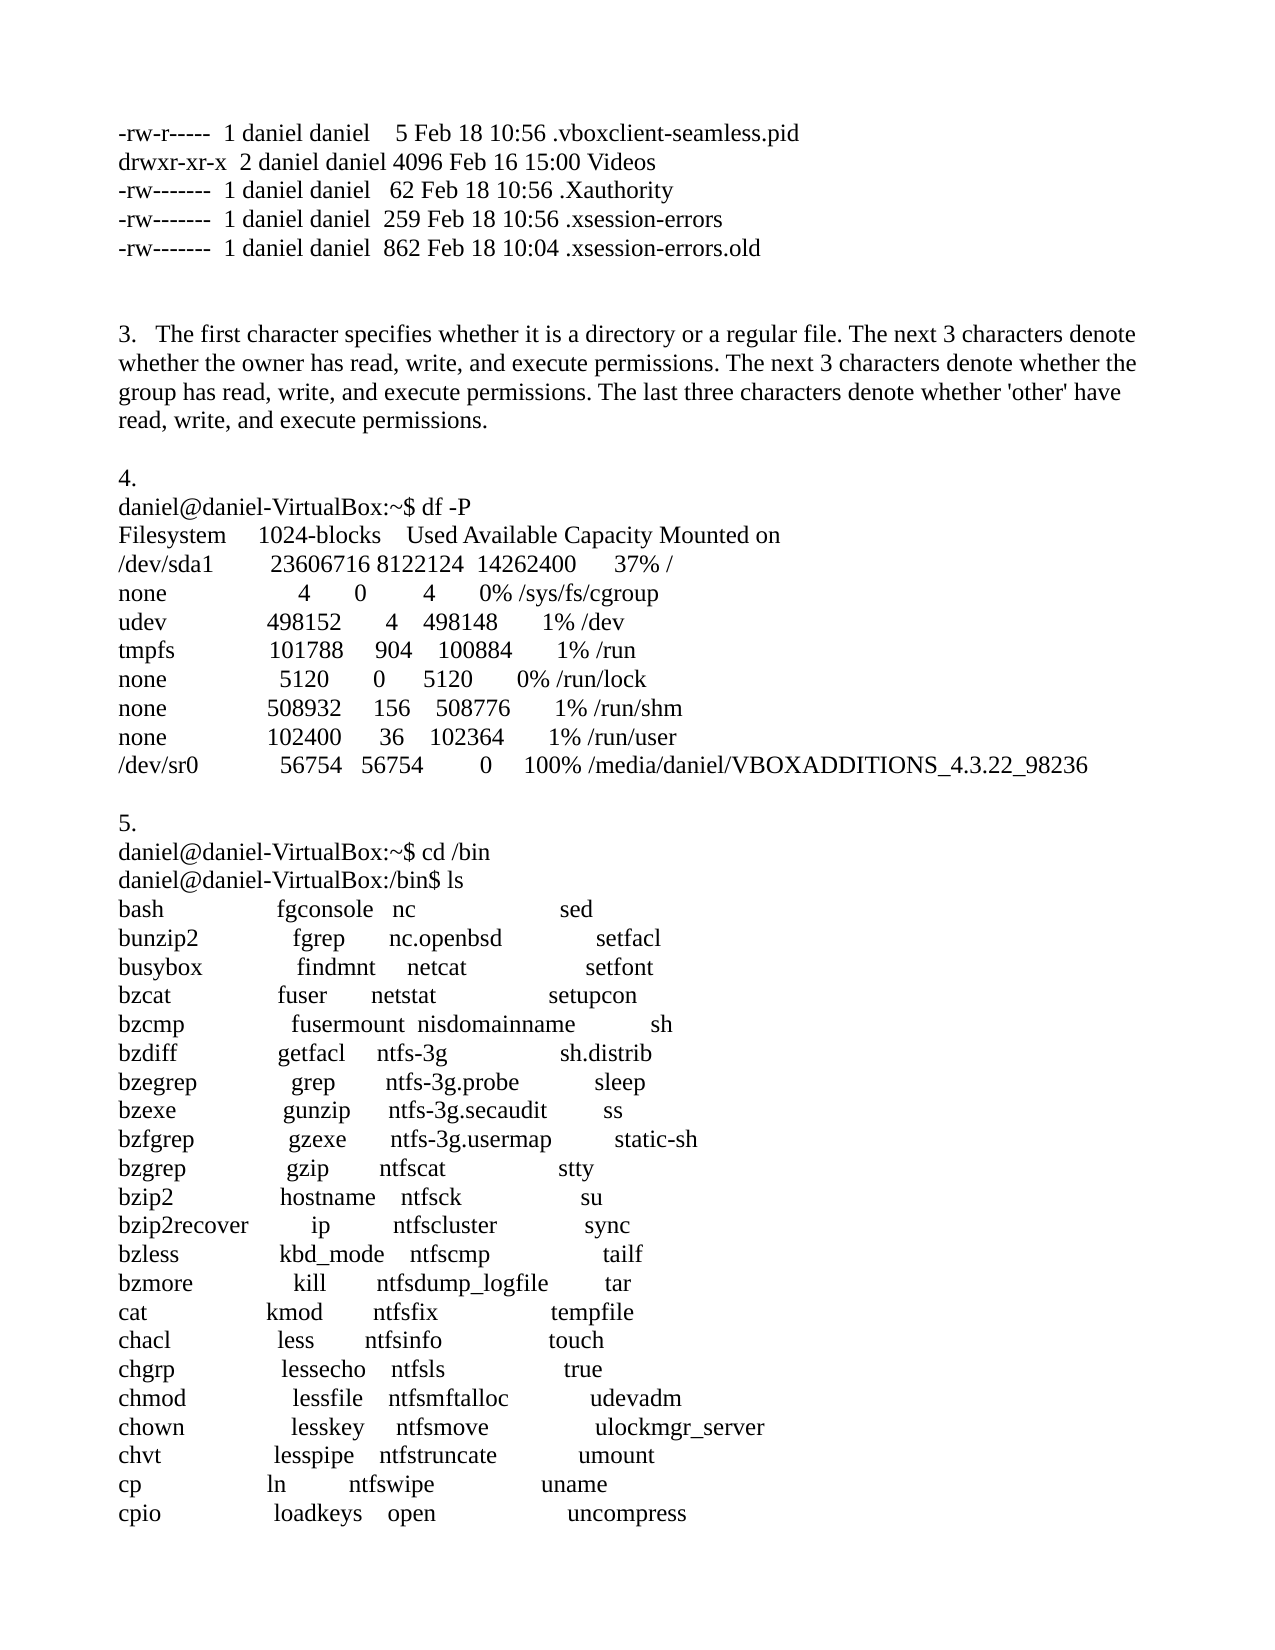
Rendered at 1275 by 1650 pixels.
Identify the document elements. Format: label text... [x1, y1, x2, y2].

text 3. The first character specifies whether it is a directory or a regular file. The next 3 characters denote whether the owner has read, write, and execute permissions. The next 3 characters denote whether the group has read, write, and execute permissions. The last three characters denote whether 'other' have read, write, and execute permissions. [118, 319, 1157, 434]
text bzdiff getfacl ntfs-3g sh.distrib [118, 1038, 1157, 1067]
text daniel@daniel-VirtualBox:~$ cd /bin [118, 837, 1157, 866]
text 5. [118, 808, 1157, 837]
text cpio loadkeys open uncompress [118, 1498, 1157, 1527]
text cat kmod ntfsfix tempfile [118, 1297, 1157, 1326]
text bzexe gunzip ntfs-3g.secaudit ss [118, 1096, 1157, 1124]
text bunzip2 fgrep nc.openbsd setfacl [118, 923, 1157, 952]
text none 5120 0 5120 0% /run/lock [118, 664, 1157, 693]
text bzless kbd_mode ntfscmp tailf [118, 1239, 1157, 1268]
text -rw------- 1 daniel daniel 62 Feb 18 10:56 .Xauthority [118, 176, 1157, 204]
text -rw------- 1 daniel daniel 259 Feb 18 10:56 .xsession-errors [118, 204, 1157, 233]
text 4. [118, 463, 1157, 492]
text busybox findmnt netcat setfont [118, 952, 1157, 981]
text none 102400 36 102364 1% /run/user [118, 722, 1157, 751]
text bzcat fuser netstat setupcon [118, 981, 1157, 1009]
text -rw-r----- 1 daniel daniel 5 Feb 18 10:56 .vboxclient-seamless.pid [118, 118, 1157, 147]
text /dev/sr0 56754 56754 0 100% /media/daniel/VBOXADDITIONS_4.3.22_98236 [118, 751, 1157, 779]
text bzmore kill ntfsdump_logfile tar [118, 1268, 1157, 1297]
text none 508932 156 508776 1% /run/shm [118, 693, 1157, 722]
text udev 498152 4 498148 1% /dev [118, 607, 1157, 636]
text chmod lessfile ntfsmftalloc udevadm [118, 1383, 1157, 1412]
text bzegrep grep ntfs-3g.probe sleep [118, 1067, 1157, 1096]
text none 4 0 4 0% /sys/fs/cgroup [118, 578, 1157, 607]
text bzgrep gzip ntfscat stty [118, 1153, 1157, 1182]
text bzip2recover ip ntfscluster sync [118, 1211, 1157, 1239]
text daniel@daniel-VirtualBox:/bin$ ls [118, 866, 1157, 894]
text Filesystem 1024-blocks Used Available Capacity Mounted on [118, 521, 1157, 549]
text cp ln ntfswipe uname [118, 1469, 1157, 1498]
text drwxr-xr-x 2 daniel daniel 4096 Feb 16 15:00 Videos [118, 147, 1157, 176]
text chvt lesspipe ntfstruncate umount [118, 1441, 1157, 1469]
text bash fgconsole nc sed [118, 894, 1157, 923]
text bzcmp fusermount nisdomainname sh [118, 1009, 1157, 1038]
text bzfgrep gzexe ntfs-3g.usermap static-sh [118, 1124, 1157, 1153]
text daniel@daniel-VirtualBox:~$ df -P [118, 492, 1157, 521]
text chacl less ntfsinfo touch [118, 1326, 1157, 1354]
text tmpfs 101788 904 100884 1% /run [118, 636, 1157, 664]
text bzip2 hostname ntfsck su [118, 1182, 1157, 1211]
text -rw------- 1 daniel daniel 862 Feb 18 10:04 .xsession-errors.old [118, 233, 1157, 262]
text /dev/sda1 23606716 8122124 14262400 37% / [118, 549, 1157, 578]
text chown lesskey ntfsmove ulockmgr_server [118, 1412, 1157, 1441]
text chgrp lessecho ntfsls true [118, 1354, 1157, 1383]
